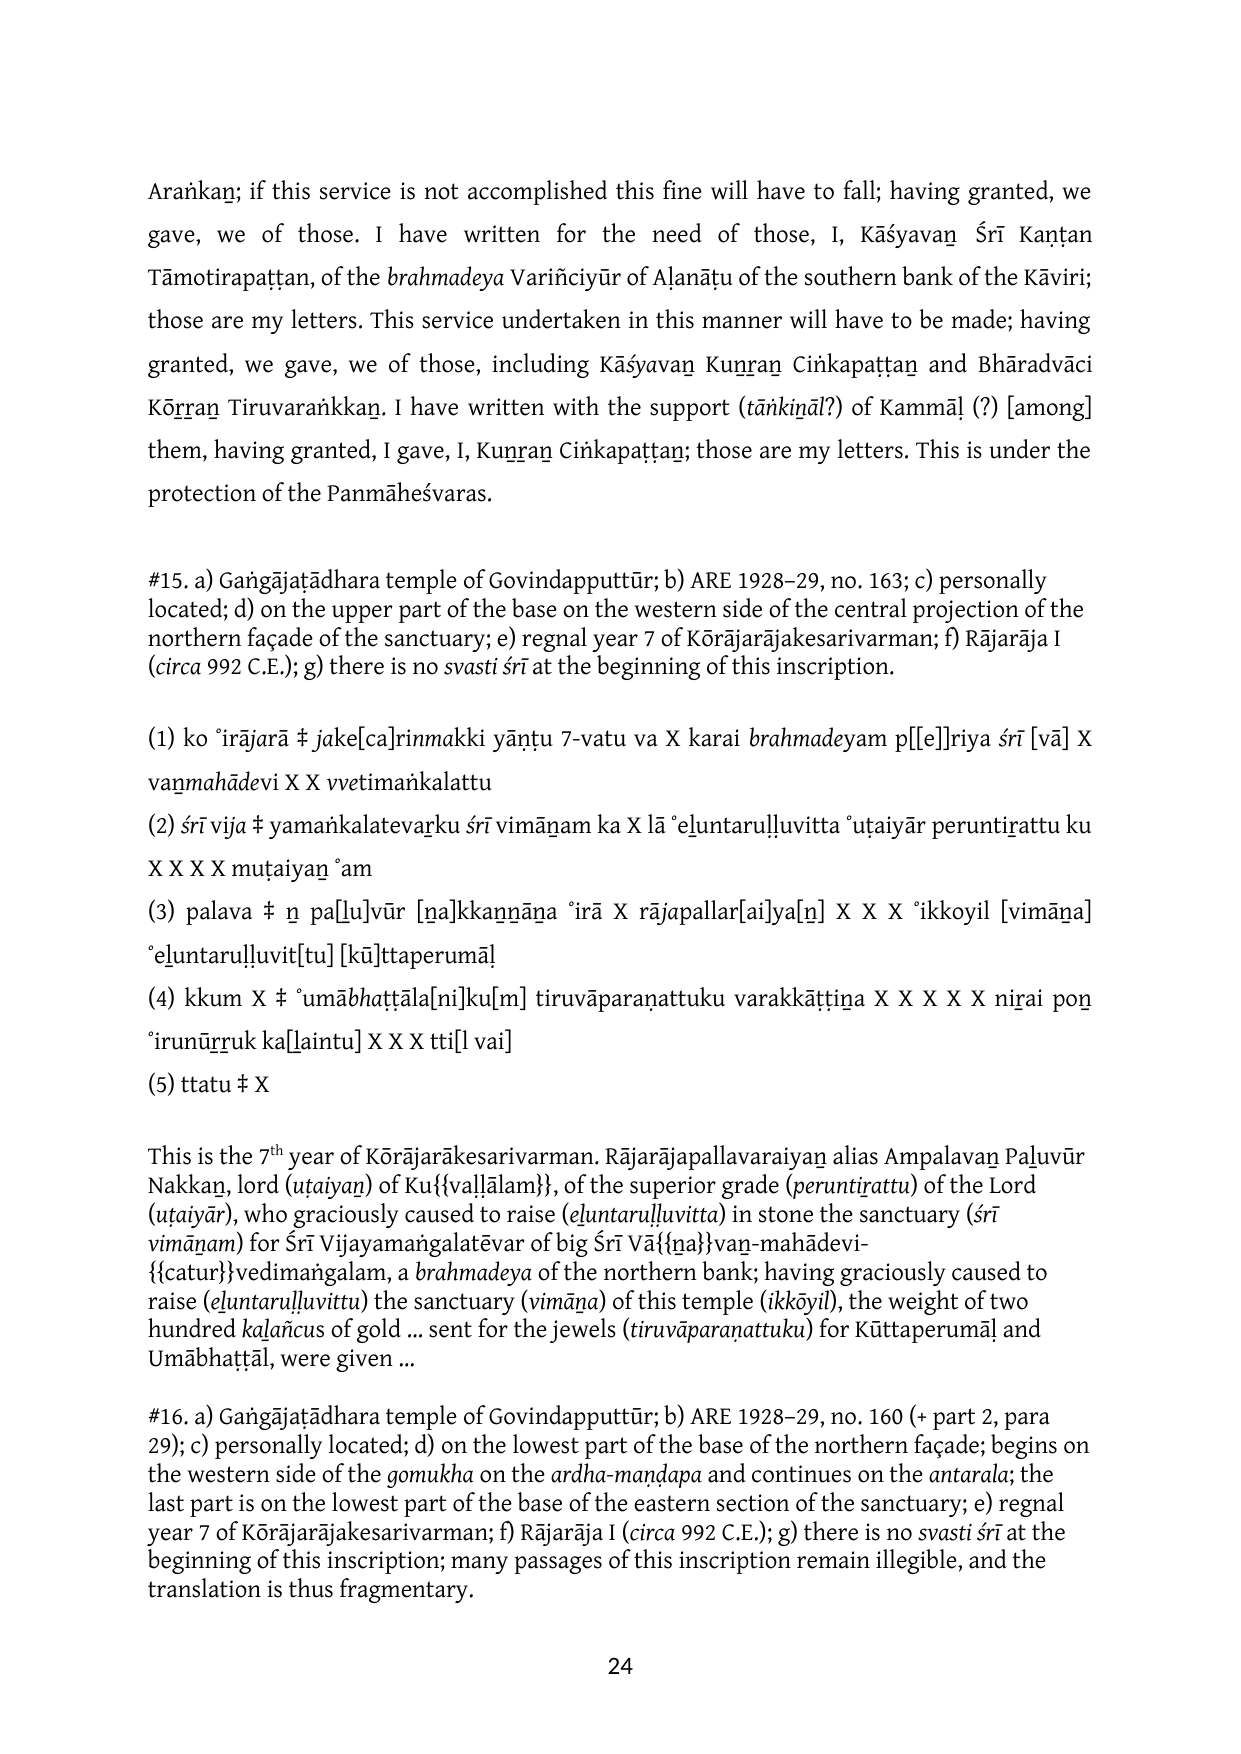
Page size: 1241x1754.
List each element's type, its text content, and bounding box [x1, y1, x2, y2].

text #15. a) Gaṅgājaṭādhara temple of Govindapputtūr; b) ARE 1928–29, no. 163; c) personally located; d) on the upper part of the base on the western side of the central projection of the northern façade of the sanctuary; e) regnal year 7 of Kōrājarājakesarivarman; f) Rājarāja I (circa 992 C.E.); g) there is no svasti śrī at the beginning of this inscription. [148, 566, 1093, 682]
text This is the 7th year of Kōrājarākesarivarman. Rājarājapallavaraiyaṉ alias Ampalavaṉ Paḻuvūr Nakkaṉ, lord (uṭaiyaṉ) of Ku{{vaḷḷālam}}, of the superior grade (peruntiṟattu) of the Lord (uṭaiyār), who graciously caused to raise (eḻuntaruḷḷuvitta) in stone the sanctuary (śrī vimāṉam) for Śrī Vijayamaṅgalatēvar of big Śrī Vā{{ṉa}}vaṉ-mahādevi-{{catur}}vedimaṅgalam, a brahmadeya of the northern bank; having graciously caused to raise (eḻuntaruḷḷuvittu) the sanctuary (vimāṉa) of this temple (ikkōyil), the weight of two hundred kaḻañcus of gold … sent for the jewels (tiruvāparaṇattuku) for Kūttaperumāḷ and Umābhaṭṭāl, were given … [148, 1143, 1093, 1374]
text (5) ttatu ‡ X [148, 1071, 1093, 1099]
text Araṅkaṉ; if this service is not accomplished this fine will have to fall; having granted, we gave, we of those. I have written for the need of those, I, Kāśyavaṉ Śrī Kaṇṭan Tāmotirapaṭṭan, of the brahmadeya Variñciyūr of Aḷanāṭu of the southern bank of the Kāviri; those are my letters. This service undertaken in this manner will have to be made; having granted, we gave, we of those, including Kāśyavaṉ Kuṉṟaṉ Ciṅkapaṭṭaṉ and Bhāradvāci Kōṟṟaṉ Tiruvaraṅkkaṉ. I have written with the support (tāṅkiṉāl?) of Kammāḷ (?) [among] them, having granted, I gave, I, Kuṉṟaṉ Ciṅkapaṭṭaṉ; those are my letters. This is under the protection of the Panmāheśvaras. [148, 177, 1093, 509]
text #16. a) Gaṅgājaṭādhara temple of Govindapputtūr; b) ARE 1928–29, no. 160 (+ part 2, para 29); c) personally located; d) on the lowest part of the base of the northern façade; begins on the western side of the gomukha on the ardha-maṇḍapa and continues on the antarala; the last part is on the lowest part of the base of the eastern section of the sanctuary; e) regnal year 7 of Kōrājarājakesarivarman; f) Rājarāja I (circa 992 C.E.); g) there is no svasti śrī at the beginning of this inscription; many passages of this inscription remain illegible, and the translation is thus fragmentary. [148, 1402, 1093, 1604]
text (4) kkum X ‡ ˚umābhaṭṭāla[ni]ku[m] tiruvāparaṇattuku varakkāṭṭiṉa X X X X X niṟai poṉ ˚irunūṟṟuk ka[ḻaintu] X X X tti[l vai] [148, 984, 1093, 1056]
text (2) śrī vija ‡ yamaṅkalatevaṟku śrī vimāṉam ka X lā ˚eḻuntaruḷḷuvitta ˚uṭaiyār peruntiṟattu ku X X X X muṭaiyaṉ ˚am [148, 811, 1093, 883]
text (1) ko ˚irājarā ‡ jake[ca]rinmakki yāṇṭu 7-vatu va X karai brahmadeyam p[[e]]riya śrī [vā] X vaṉmahādevi X X vvetimaṅkalattu [148, 725, 1093, 797]
text (3) palava ‡ ṉ pa[ḻu]vūr [ṉa]kkaṉṉāṉa ˚irā X rājapallar[ai]ya[ṉ] X X X ˚ikkoyil [vimāṉa] ˚eḻuntaruḷḷuvit[tu] [kū]ttaperumāḷ [148, 898, 1093, 970]
